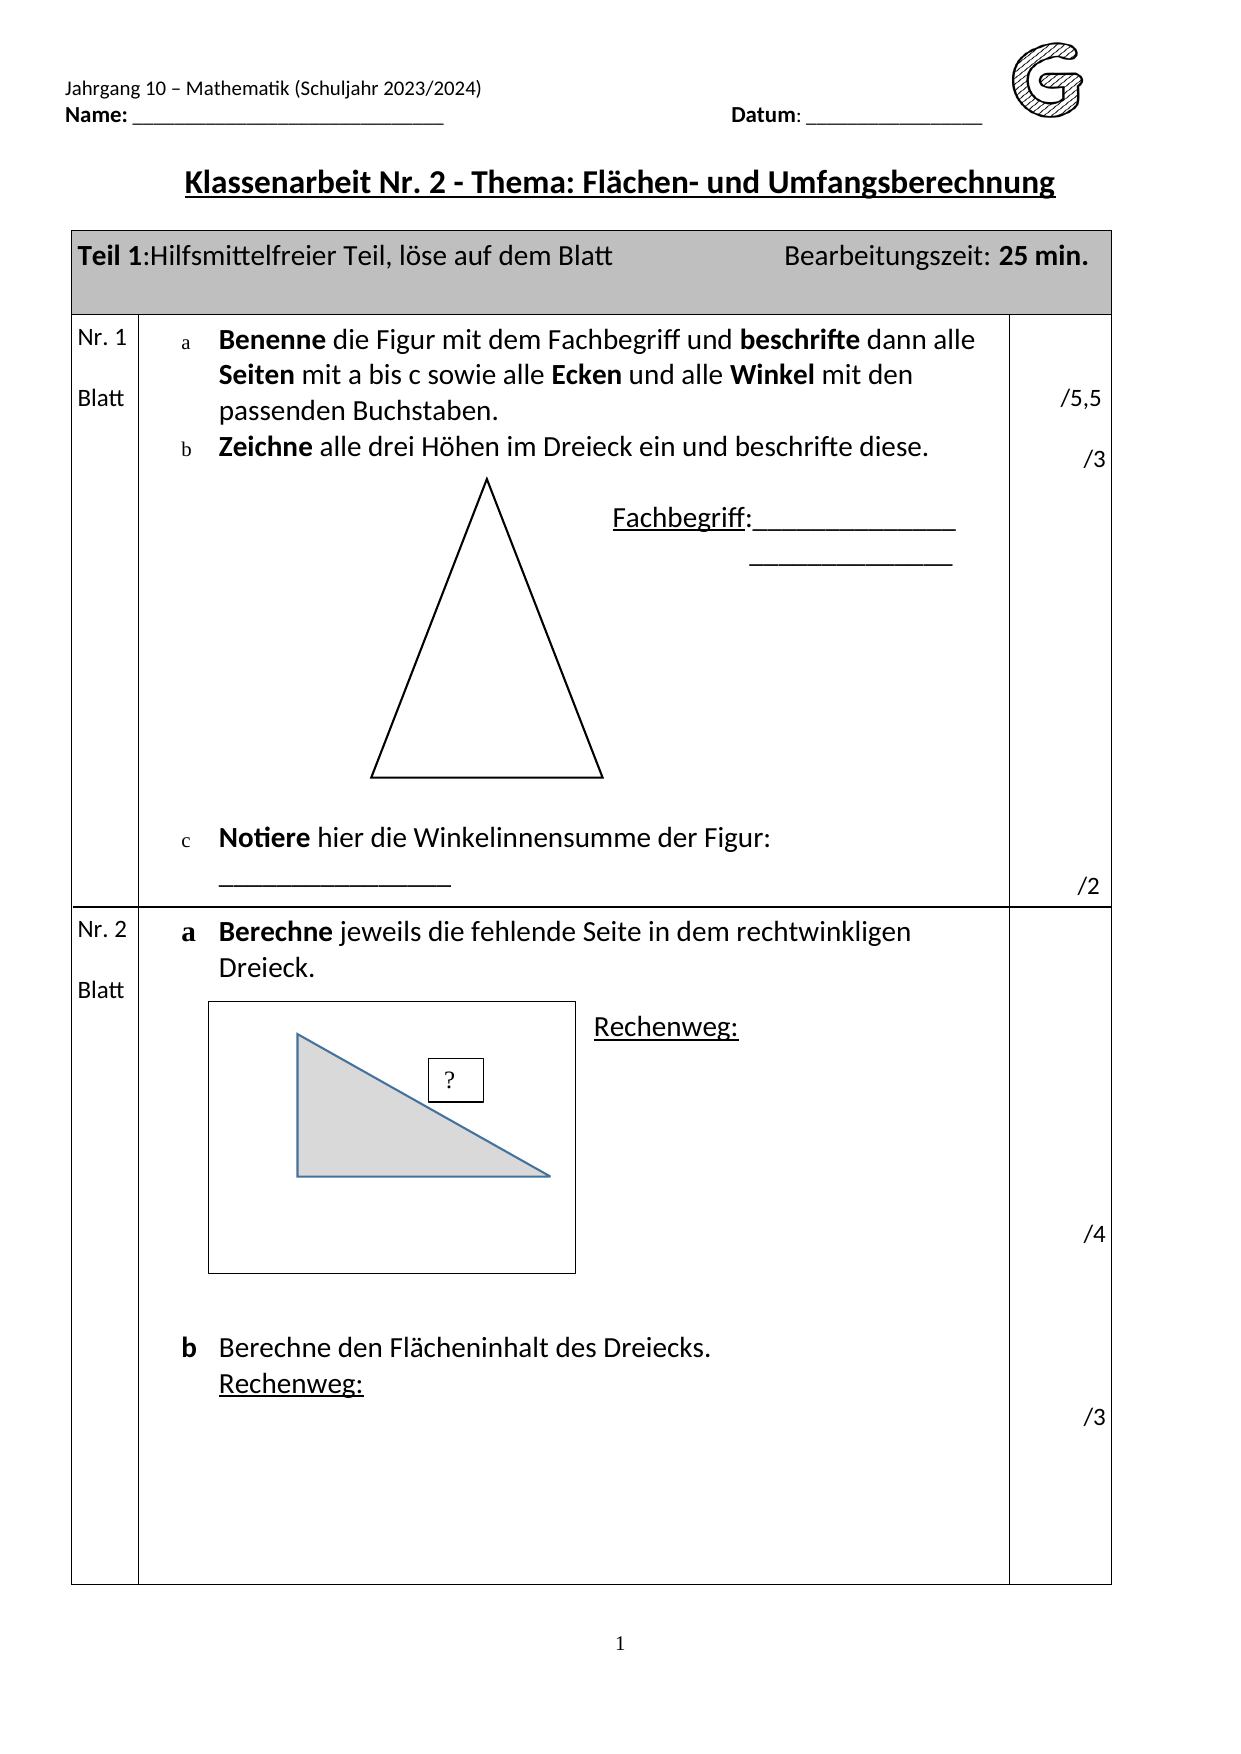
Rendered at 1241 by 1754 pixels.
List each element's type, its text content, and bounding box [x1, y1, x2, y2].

table_cell Nr. 1 Blatt [72, 315, 138, 906]
text Klassenarbeit Nr. 2 - Thema: Flächen- und Umfangsberechnung [65, 161, 1175, 202]
table_header Teil 1:Hilfsmittelfreier Teil, löse auf dem Blatt Bearbeitungszeit: 25 min. [72, 231, 1111, 314]
table_cell /4 /3 [1010, 908, 1111, 1584]
table_cell /5,5 /3 /2 [1010, 315, 1111, 906]
table_cell Nr. 2 Blatt [72, 907, 138, 1584]
picture [1011, 37, 1089, 121]
table_cell Berechne jeweils die fehlende Seite in dem rechtwinkligen Dreieck. Rechenweg: Berechne den Flächeninhalt des Dreiecks. Rechenweg: [139, 908, 1009, 1584]
table_cell Benenne die Figur mit dem Fachbegriff und beschrifte dann alle Seiten mit a bis c sowie alle Ecken und alle Winkel mit den passenden Buchstaben. Zeichne alle drei Höhen im Dreieck ein und beschrifte diese. Fachbegriff:______________ ______________ Notiere hier die Winkelinnensumme der Figur: ________________ [139, 315, 1009, 906]
